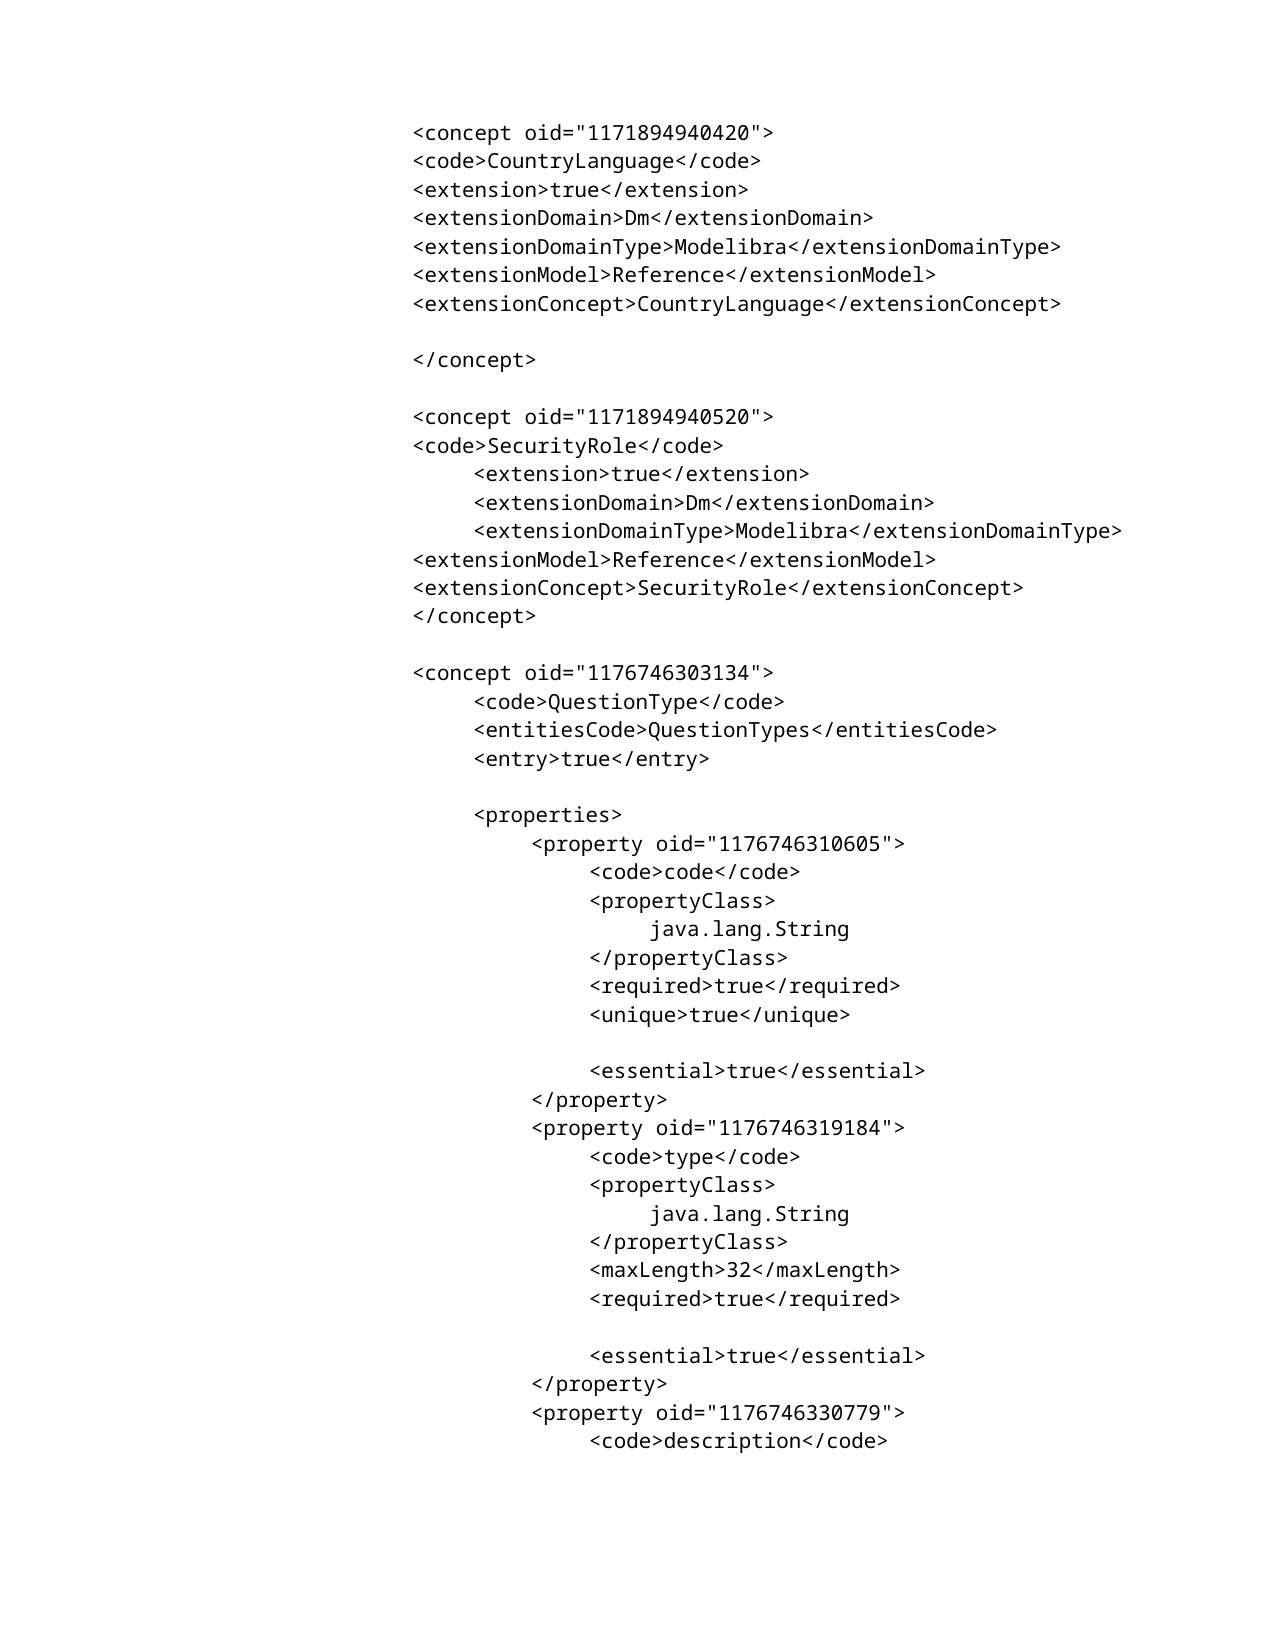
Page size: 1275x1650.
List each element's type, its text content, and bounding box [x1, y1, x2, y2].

text java.lang.String [118, 914, 1157, 943]
text <extension>true</extension> [118, 175, 1157, 203]
text </property> [118, 1085, 1157, 1113]
text <propertyClass> [118, 886, 1157, 914]
text <required>true</required> [118, 1284, 1157, 1312]
text <extensionConcept>CountryLanguage</extensionConcept> [118, 289, 1157, 317]
text <extensionModel>Reference</extensionModel> [118, 545, 1157, 573]
text <concept oid="1171894940520"> [118, 402, 1157, 431]
text <code>code</code> [118, 857, 1157, 886]
text <code>type</code> [118, 1142, 1157, 1170]
text <extensionDomainType>Modelibra</extensionDomainType> [118, 516, 1157, 545]
text <essential>true</essential> [118, 1057, 1157, 1085]
text <properties> [118, 801, 1157, 829]
text <entitiesCode>QuestionTypes</entitiesCode> [118, 715, 1157, 744]
text <property oid="1176746330779"> [118, 1398, 1157, 1426]
text </propertyClass> [118, 1227, 1157, 1256]
text <code>QuestionType</code> [118, 687, 1157, 715]
text <extension>true</extension> [118, 459, 1157, 488]
text <entry>true</entry> [118, 744, 1157, 772]
text <required>true</required> [118, 971, 1157, 1000]
text <extensionDomain>Dm</extensionDomain> [118, 488, 1157, 516]
text </concept> [118, 602, 1157, 630]
text <essential>true</essential> [118, 1341, 1157, 1369]
text <propertyClass> [118, 1170, 1157, 1199]
text <property oid="1176746310605"> [118, 829, 1157, 857]
text java.lang.String [118, 1199, 1157, 1227]
text <extensionDomain>Dm</extensionDomain> [118, 203, 1157, 232]
text <unique>true</unique> [118, 1000, 1157, 1028]
text <extensionDomainType>Modelibra</extensionDomainType> [118, 232, 1157, 260]
text </concept> [118, 346, 1157, 374]
text </property> [118, 1369, 1157, 1398]
text <extensionModel>Reference</extensionModel> [118, 260, 1157, 289]
text <property oid="1176746319184"> [118, 1113, 1157, 1142]
text <concept oid="1176746303134"> [118, 658, 1157, 687]
text <code>SecurityRole</code> [118, 431, 1157, 459]
text <extensionConcept>SecurityRole</extensionConcept> [118, 573, 1157, 602]
text <concept oid="1171894940420"> [118, 118, 1157, 147]
text <code>CountryLanguage</code> [118, 147, 1157, 175]
text <code>description</code> [118, 1426, 1157, 1455]
text </propertyClass> [118, 943, 1157, 971]
text <maxLength>32</maxLength> [118, 1256, 1157, 1284]
